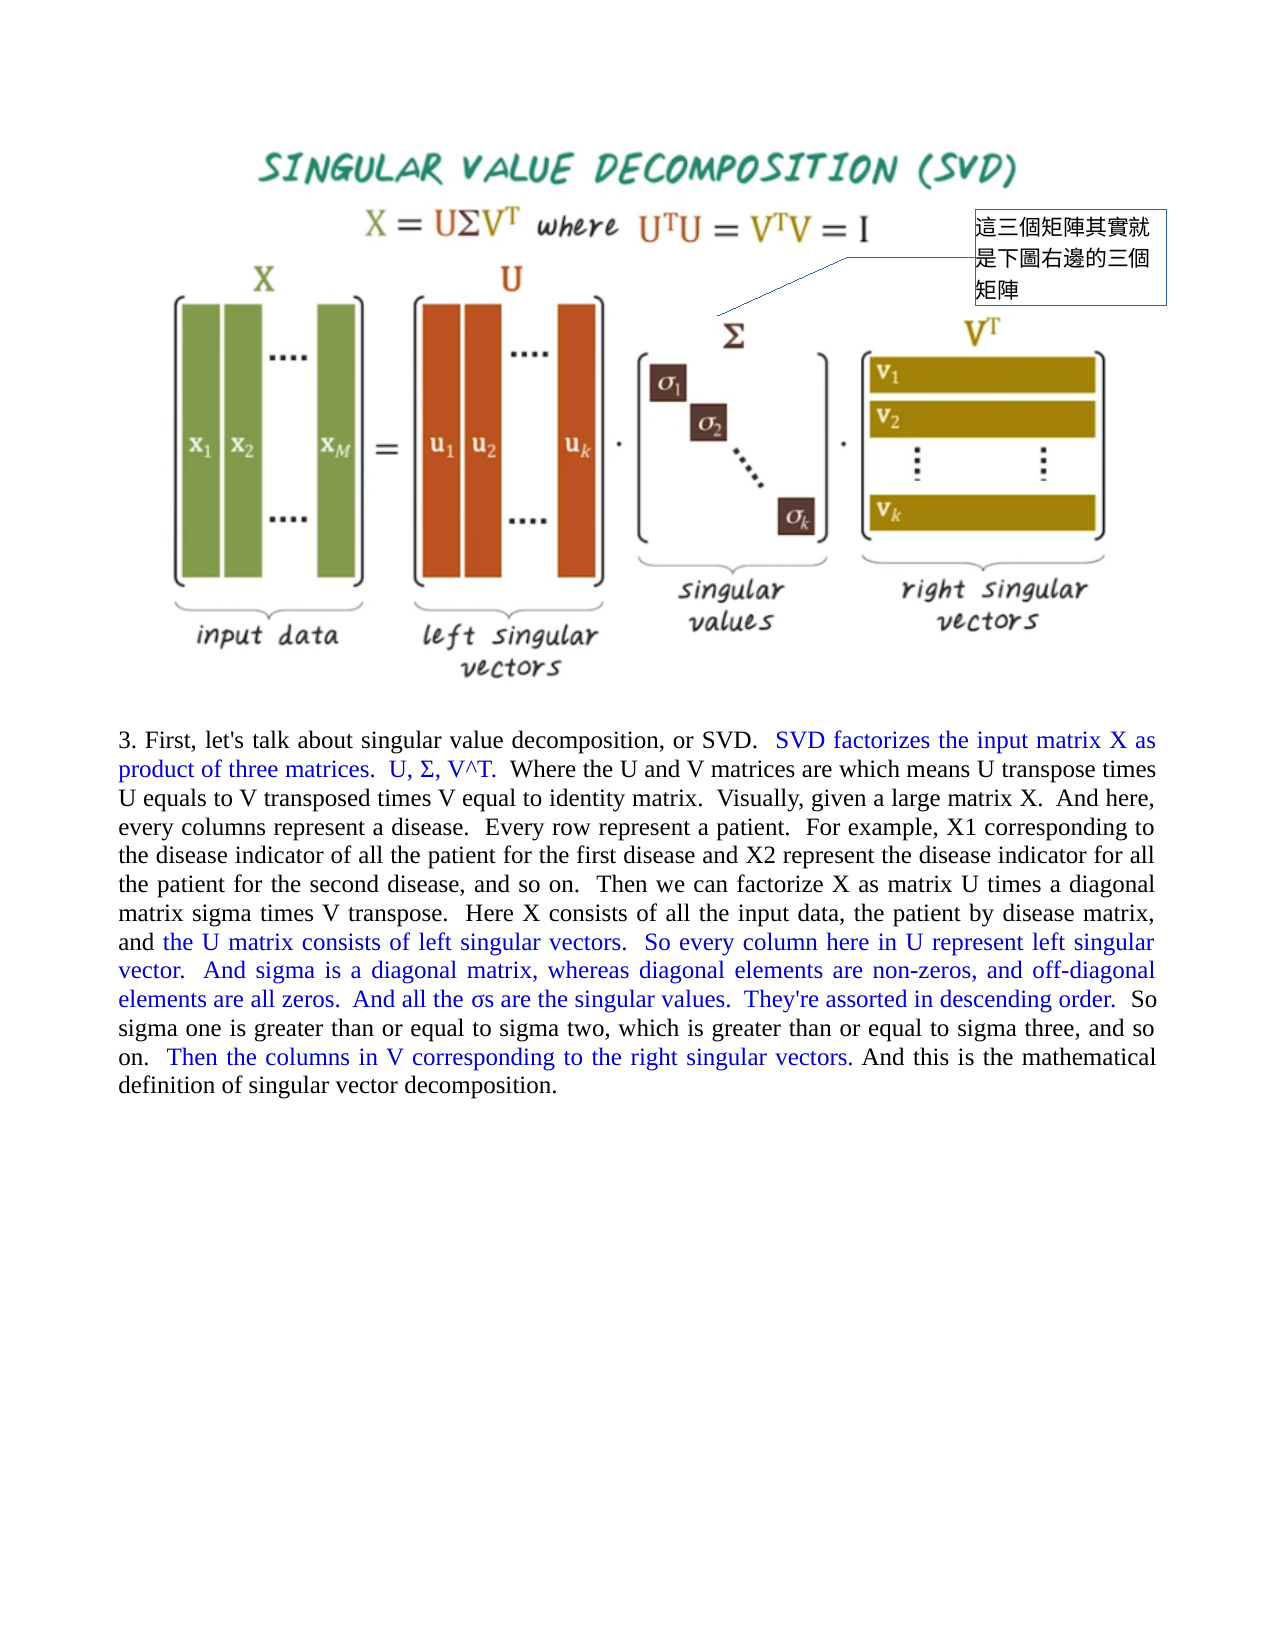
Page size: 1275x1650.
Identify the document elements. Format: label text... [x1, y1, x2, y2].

picture [118, 146, 1157, 697]
picture [976, 259, 985, 266]
picture [976, 210, 1157, 305]
text 3. First, let's talk about singular value decomposition, or SVD. SVD factorizes the input matrix X as product of three matrices. U, Σ, V^T. Where the U and V matrices are which means U transpose times U equals to V transposed times V equal to identity matrix. Visually, given a large matrix X. And here, every columns represent a disease. Every row represent a patient. For example, X1 corresponding to the disease indicator of all the patient for the first disease and X2 represent the disease indicator for all the patient for the second disease, and so on. Then we can factorize X as matrix U times a diagonal matrix sigma times V transpose. Here X consists of all the input data, the patient by disease matrix, and the U matrix consists of left singular vectors. So every column here in U represent left singular vector. And sigma is a diagonal matrix, whereas diagonal elements are non-zeros, and off-diagonal elements are all zeros. And all the σs are the singular values. They're assorted in descending order. So sigma one is greater than or equal to sigma two, which is greater than or equal to sigma three, and so on. Then the columns in V corresponding to the right singular vectors. And this is the mathematical definition of singular vector decomposition. [118, 725, 1157, 1099]
